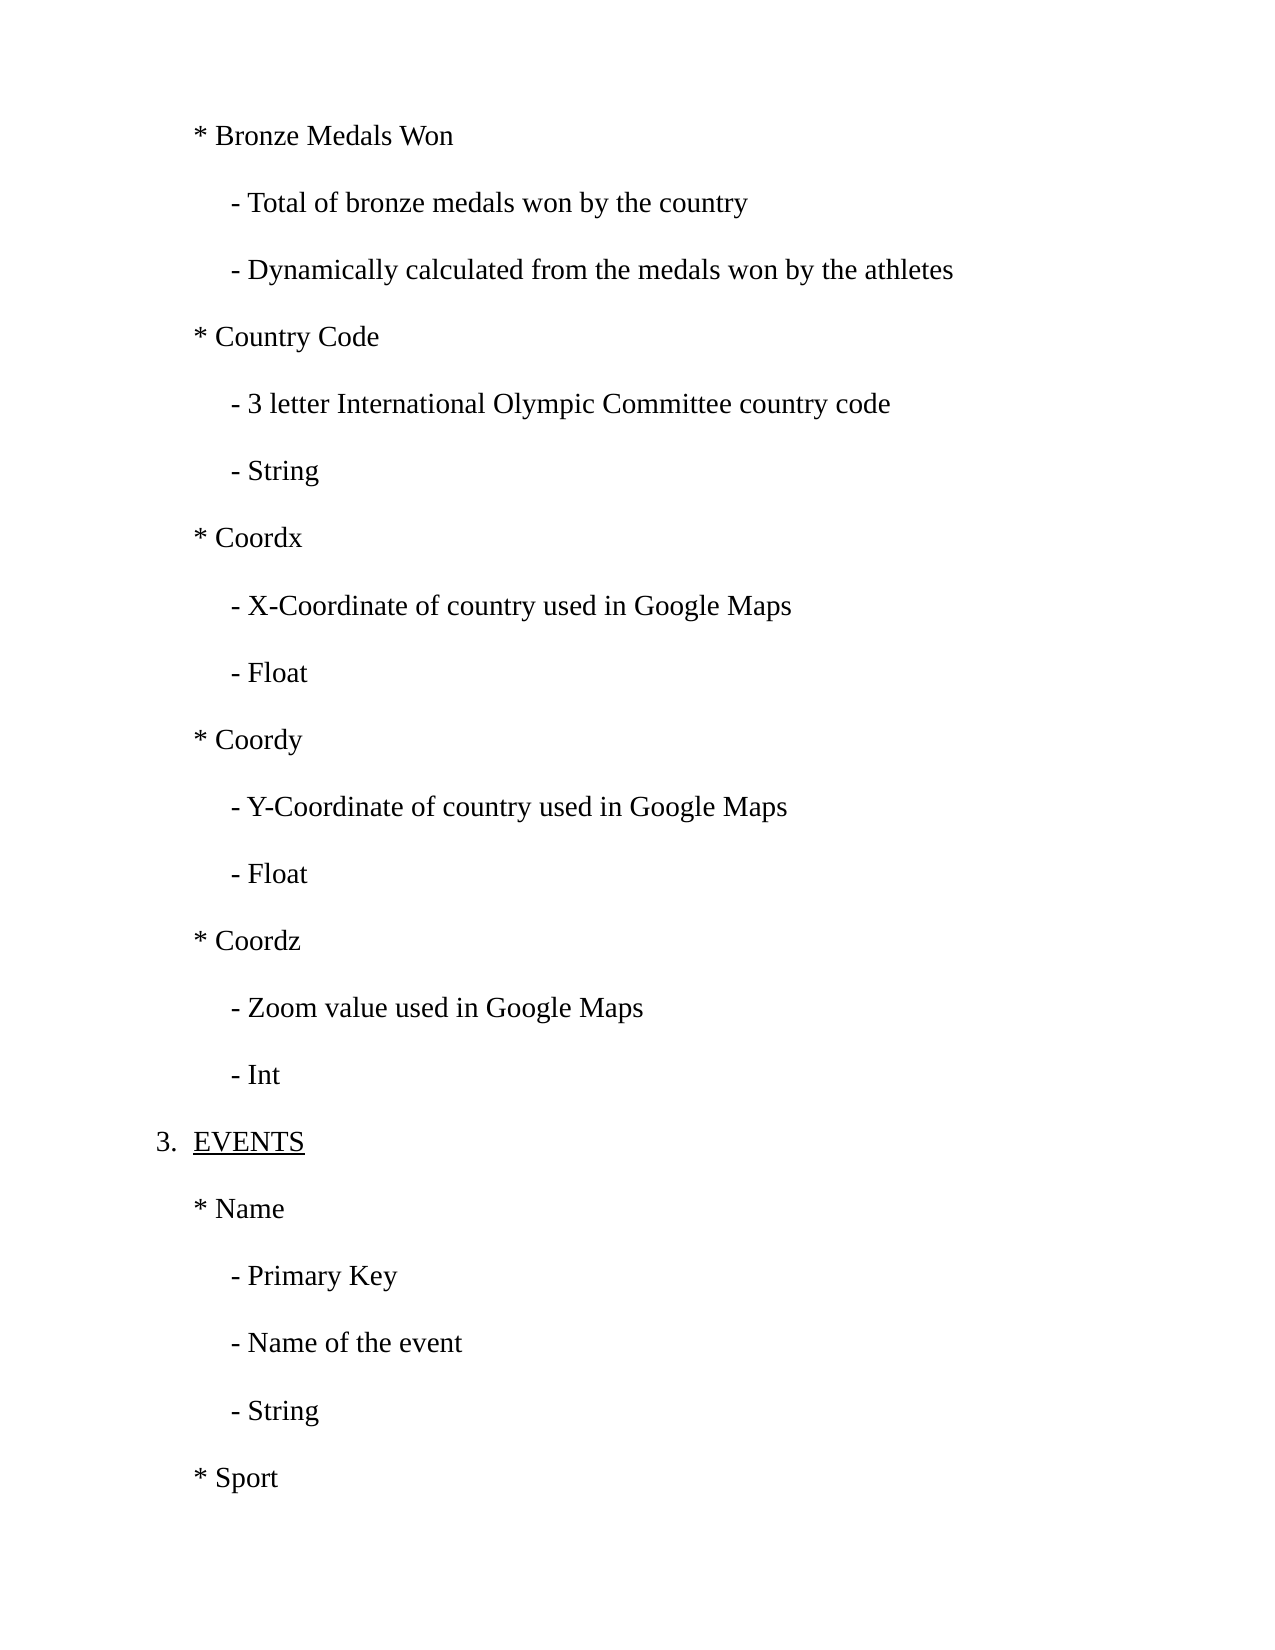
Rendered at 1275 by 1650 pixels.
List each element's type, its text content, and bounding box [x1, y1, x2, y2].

list - 3 letter International Olympic Committee country code [193, 386, 1157, 420]
list - Total of bronze medals won by the country [193, 185, 1157, 219]
list - Name of the event [193, 1326, 1157, 1359]
list * Coordz [156, 923, 1157, 957]
list - Primary Key [193, 1258, 1157, 1292]
list * Country Code [156, 319, 1157, 353]
list - Float [193, 856, 1157, 889]
list * Coordx [156, 521, 1157, 554]
list * Bronze Medals Won [156, 118, 1157, 152]
list - Float [193, 655, 1157, 688]
list * Name [156, 1191, 1157, 1225]
list * Sport [156, 1460, 1157, 1493]
list - Y-Coordinate of country used in Google Maps [193, 789, 1157, 822]
list - Zoom value used in Google Maps [193, 990, 1157, 1024]
list EVENTS [156, 1124, 1157, 1158]
list - String [193, 453, 1157, 487]
list - X-Coordinate of country used in Google Maps [193, 588, 1157, 621]
list - String [193, 1393, 1157, 1426]
list * Coordy [156, 722, 1157, 755]
list - Dynamically calculated from the medals won by the athletes [193, 252, 1157, 286]
list - Int [193, 1057, 1157, 1091]
